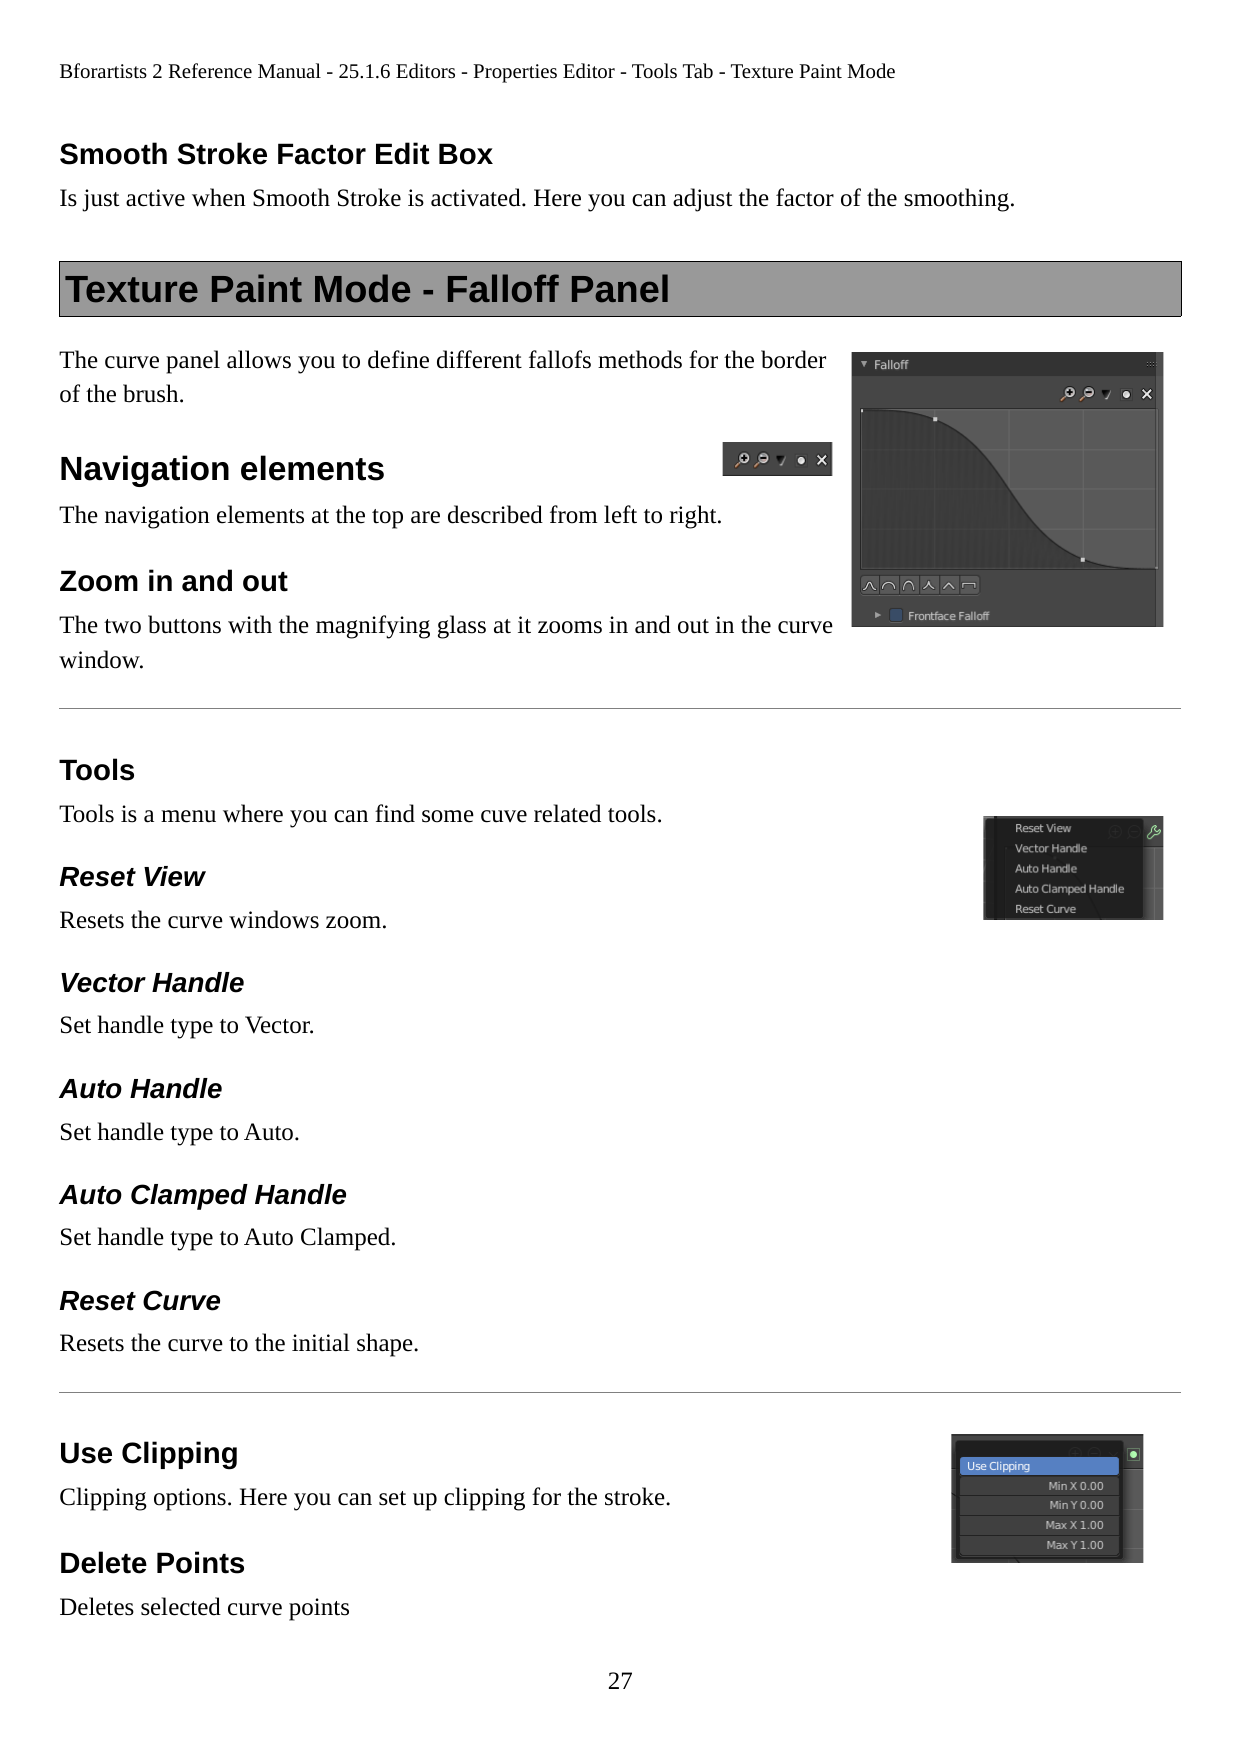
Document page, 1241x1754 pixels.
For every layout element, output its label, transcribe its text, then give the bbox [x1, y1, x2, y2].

text Clipping options. Here you can set up clipping for the stroke. [59, 1482, 951, 1511]
subtitle [1164, 860, 1181, 892]
text Tools is a menu where you can find some cuve related tools. [59, 799, 1181, 827]
text The navigation elements at the top are described from left to right. [59, 500, 851, 529]
subtitle [1164, 564, 1181, 598]
subtitle Navigation elements [59, 449, 851, 488]
picture [983, 816, 1164, 920]
text Set handle type to Vector. [59, 1011, 1181, 1039]
text Resets the curve to the initial shape. [59, 1328, 1181, 1357]
text Set handle type to Auto. [59, 1117, 1181, 1145]
subtitle Auto Handle [59, 1072, 1181, 1104]
subtitle Delete Points [59, 1546, 1181, 1580]
subtitle Tools [59, 752, 1181, 786]
picture [722, 442, 833, 476]
subtitle Use Clipping [59, 1436, 951, 1470]
subtitle [1164, 449, 1181, 488]
text Resets the curve windows zoom. [59, 905, 1181, 933]
picture [951, 1434, 1144, 1563]
text The two buttons with the magnifying glass at it zooms in and out in the curve window. [59, 610, 1181, 673]
text Deletes selected curve points [59, 1592, 1181, 1621]
subtitle Smooth Stroke Factor Edit Box [59, 137, 1181, 170]
subtitle Reset Curve [59, 1284, 1181, 1316]
picture [851, 352, 1164, 627]
text Set handle type to Auto Clamped. [59, 1222, 1181, 1251]
subtitle Reset View [59, 860, 983, 892]
table_header Texture Paint Mode - Falloff Panel [60, 262, 1181, 316]
text Is just active when Smooth Stroke is activated. Here you can adjust the factor of the smoothing. [59, 183, 1181, 212]
subtitle [1144, 1436, 1181, 1470]
subtitle Vector Handle [59, 966, 1181, 998]
subtitle Zoom in and out [59, 564, 851, 598]
text The curve panel allows you to define different fallofs methods for the border of the brush. [59, 345, 1181, 408]
subtitle Auto Clamped Handle [59, 1178, 1181, 1210]
